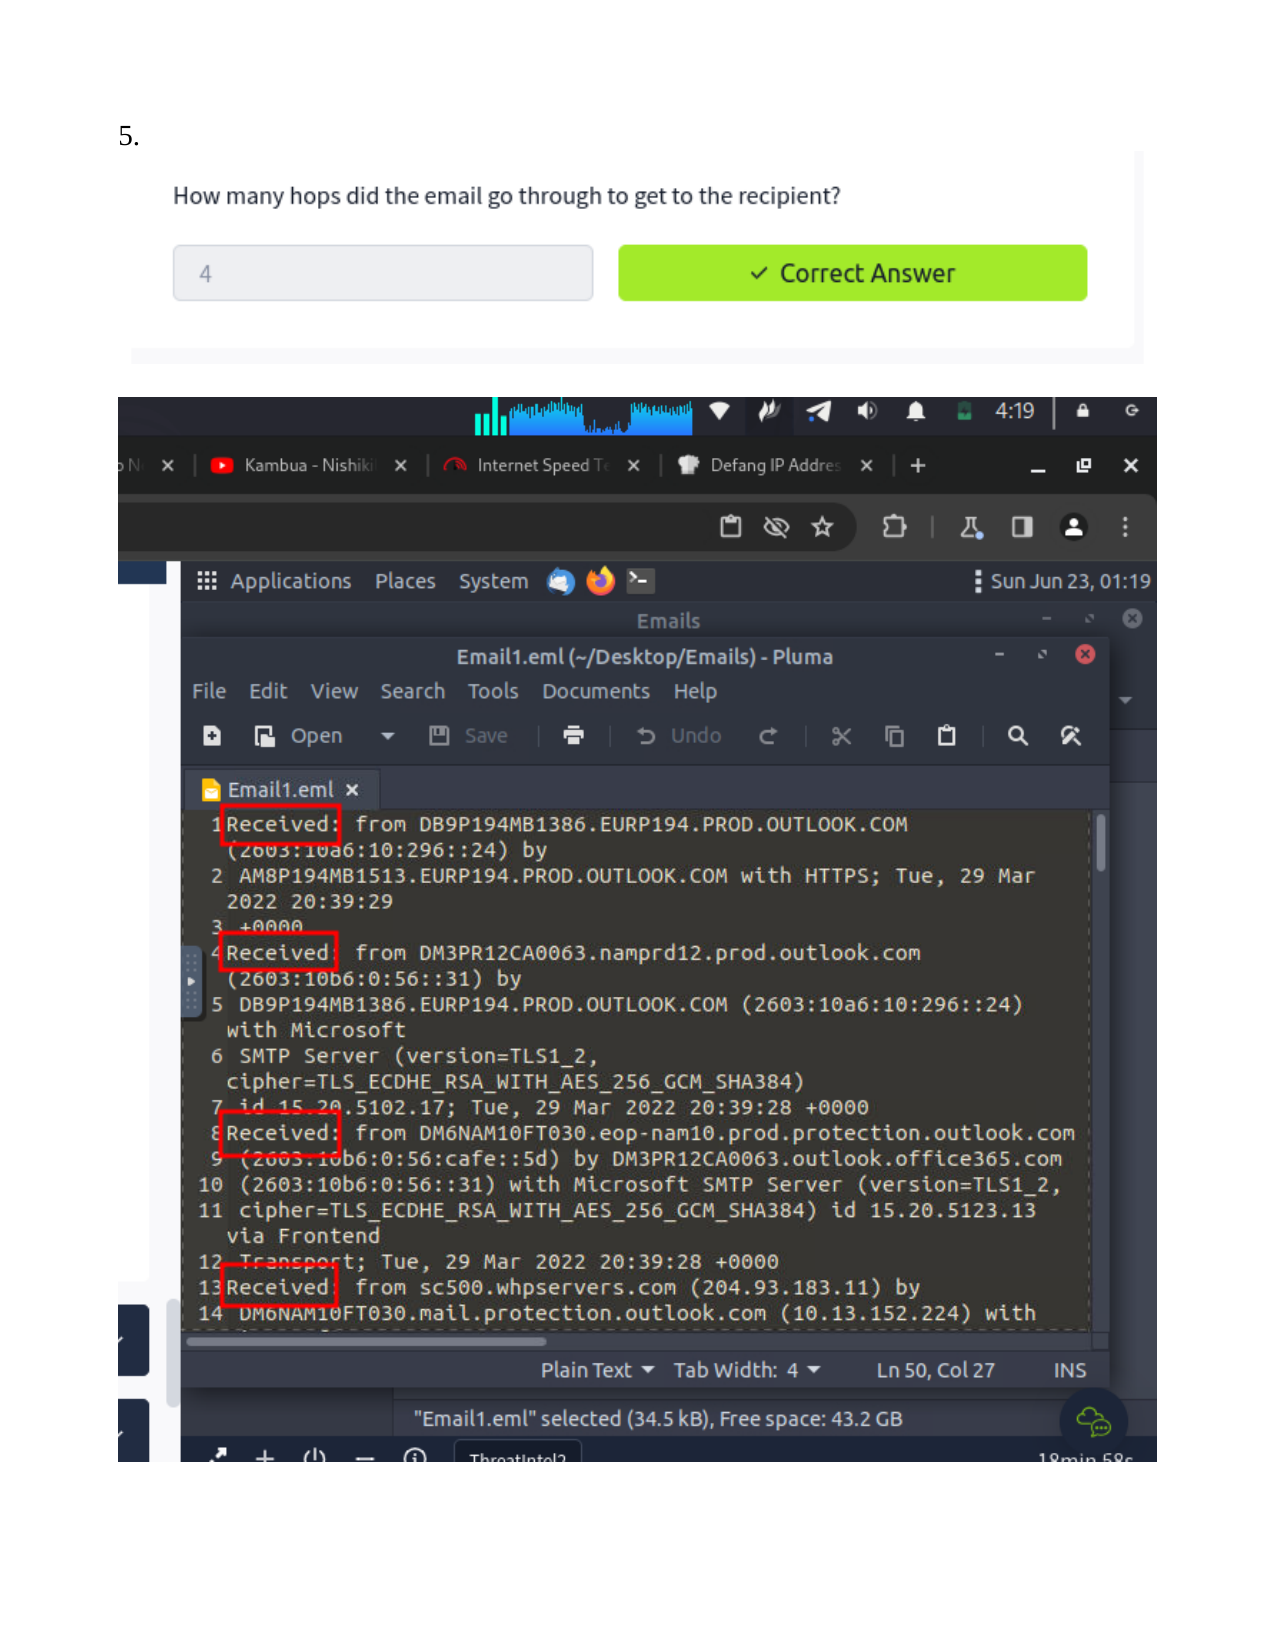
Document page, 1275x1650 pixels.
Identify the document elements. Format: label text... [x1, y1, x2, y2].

picture [131, 151, 1144, 364]
picture [118, 397, 1157, 1462]
text 5. [118, 118, 1157, 152]
